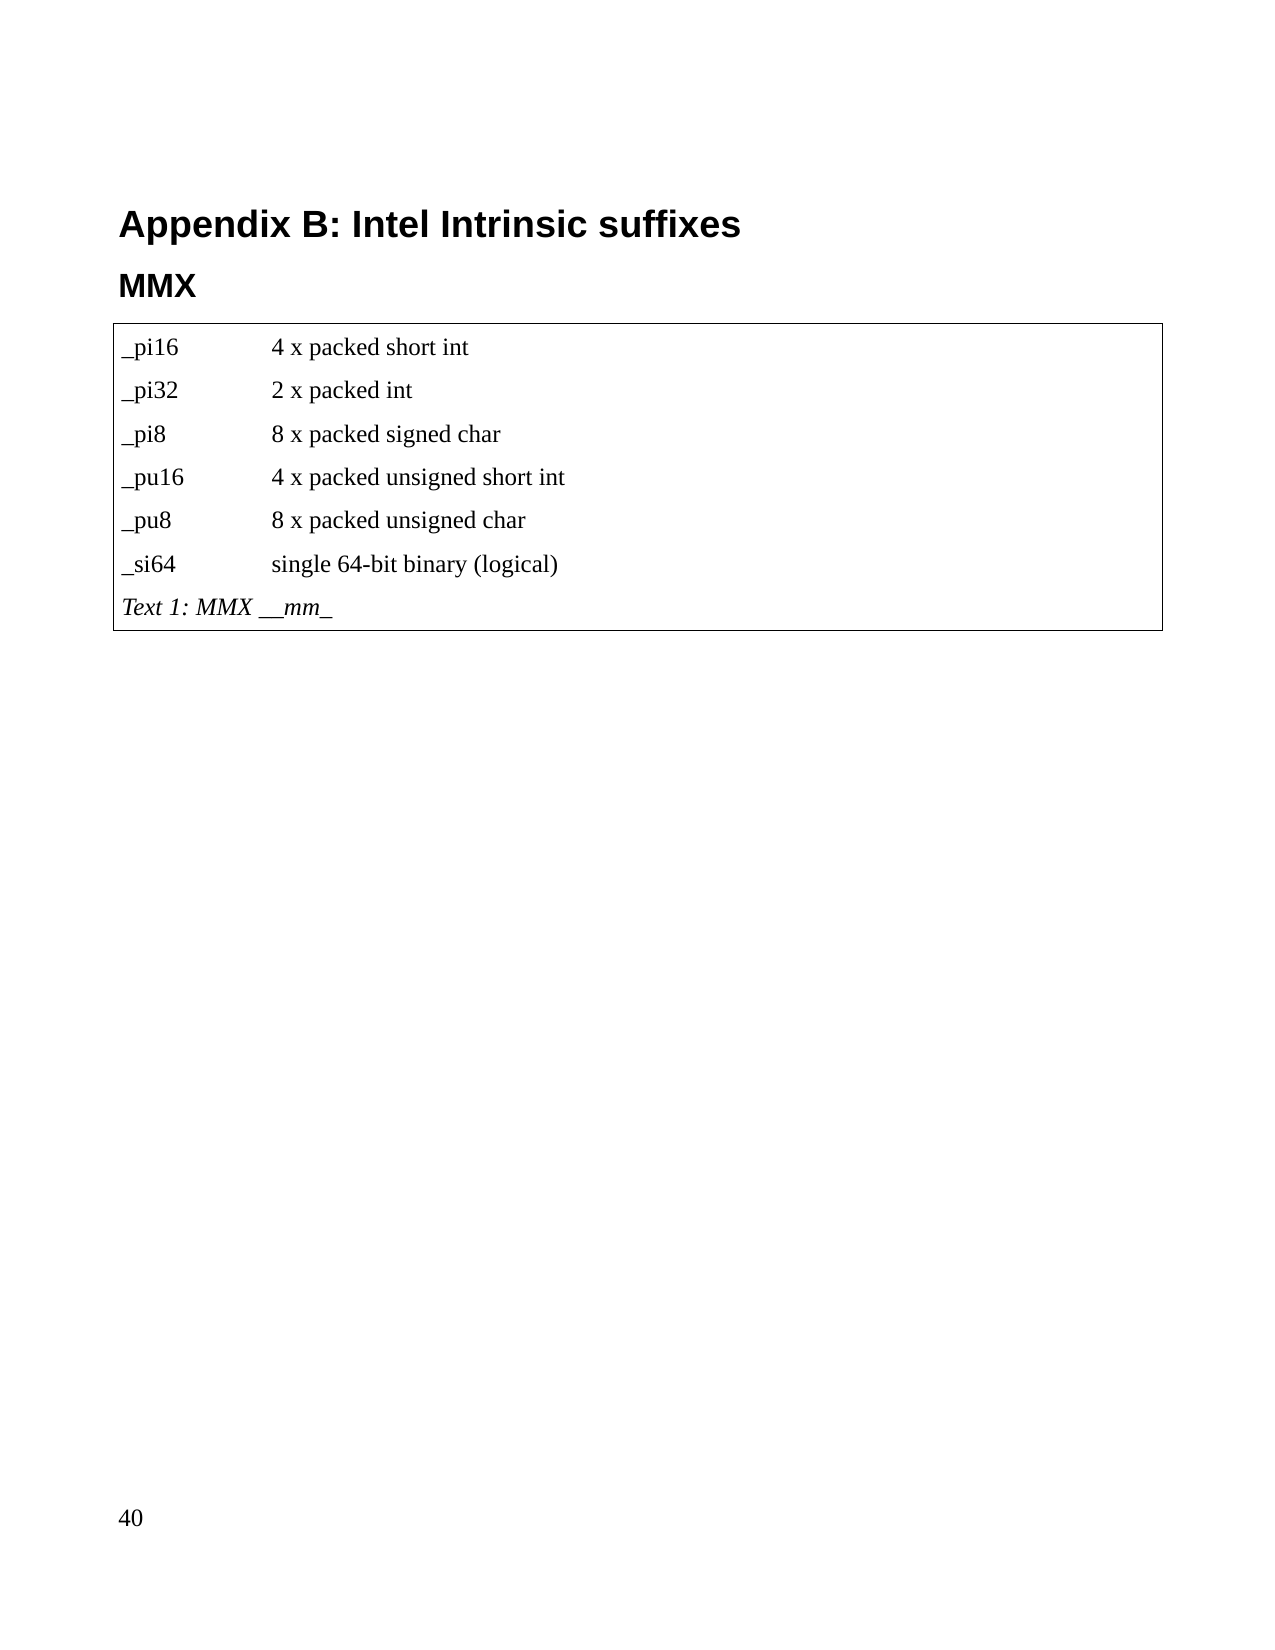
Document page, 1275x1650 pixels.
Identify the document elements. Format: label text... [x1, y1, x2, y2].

text _pi32 2 x packed int [121, 376, 1153, 404]
text _pu16 4 x packed unsigned short int [121, 462, 1153, 491]
text _pu8 8 x packed unsigned char [121, 506, 1153, 534]
subtitle Appendix B: Intel Intrinsic suffixes [118, 201, 1157, 245]
text Text 1: MMX __mm_ [121, 592, 1153, 621]
text _pi8 8 x packed signed char [121, 419, 1153, 448]
subtitle [114, 324, 1162, 630]
text _pi16 4 x packed short int [121, 332, 1153, 361]
text _si64 single 64-bit binary (logical) [121, 549, 1153, 578]
subtitle MMX [118, 266, 1157, 304]
